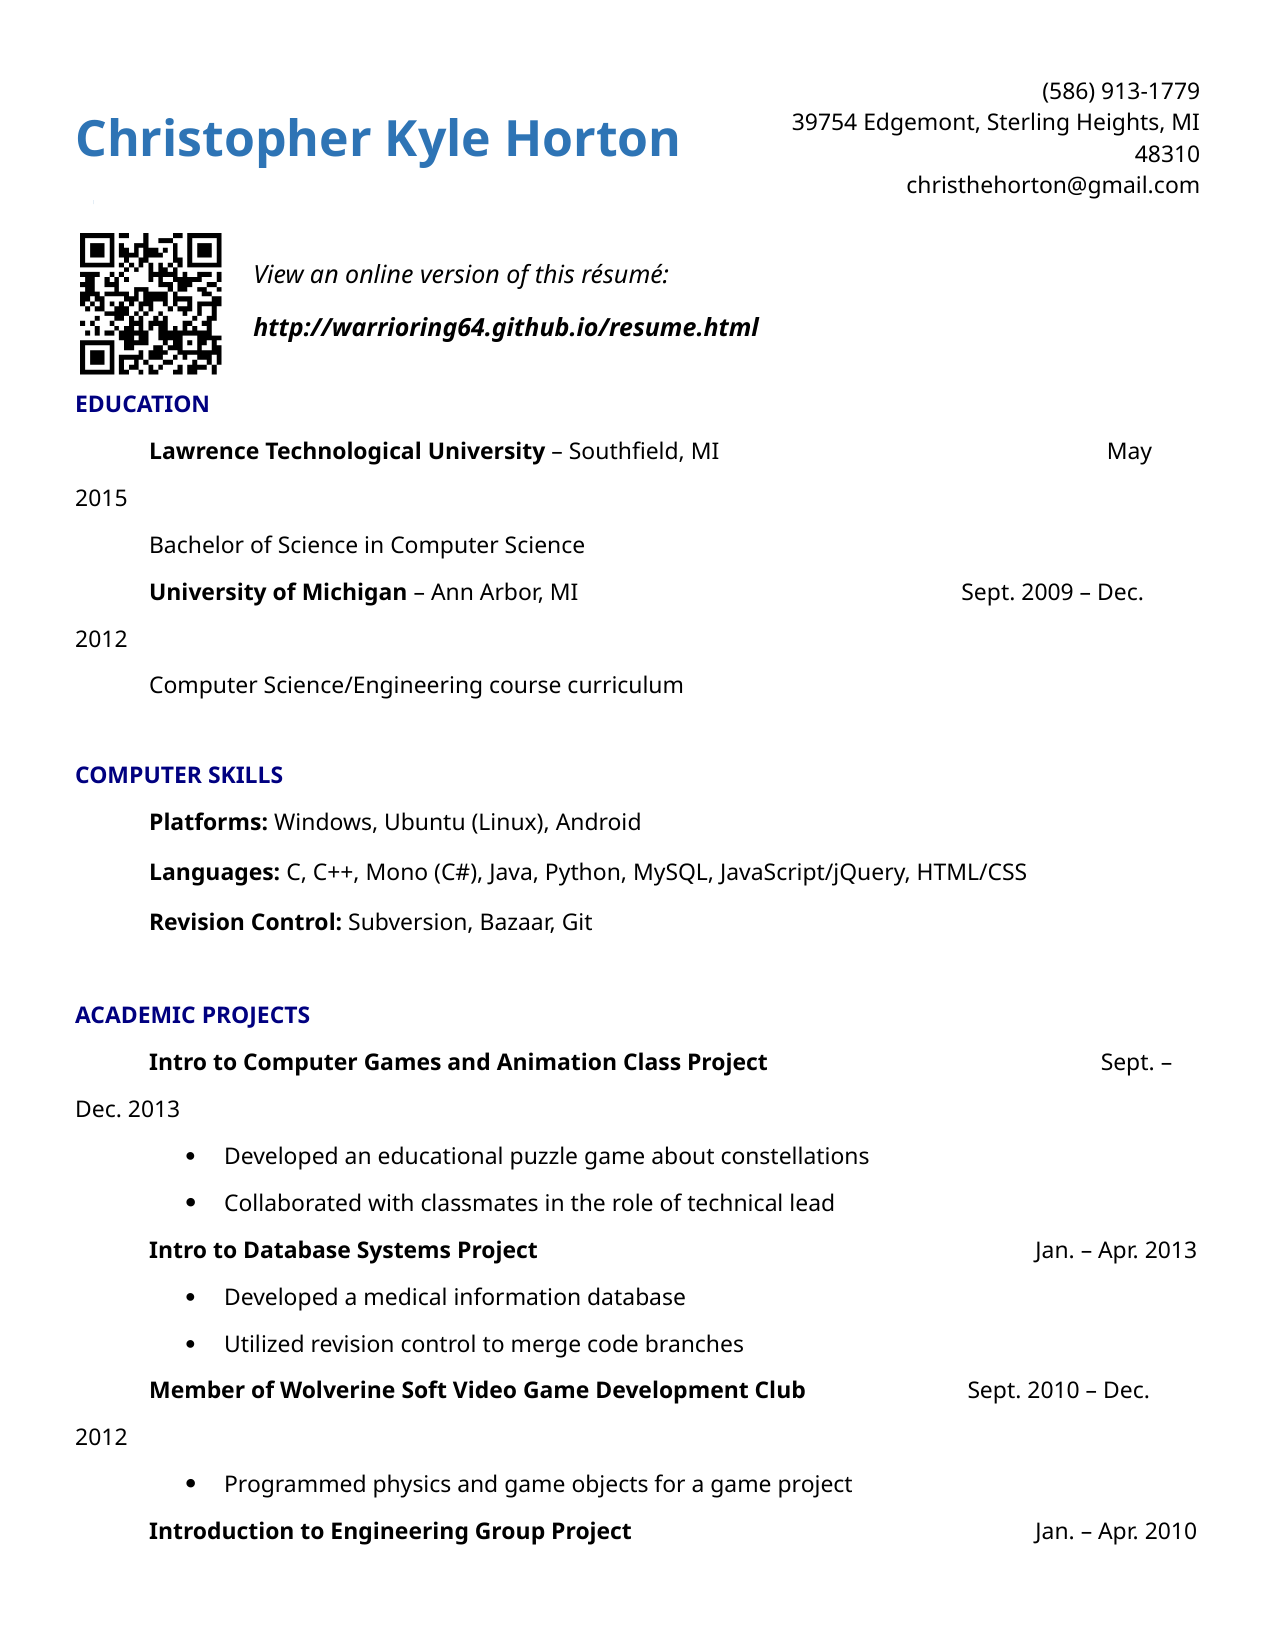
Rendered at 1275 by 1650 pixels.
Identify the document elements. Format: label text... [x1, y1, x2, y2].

text EDUCATION [75, 388, 1200, 419]
text Revision Control: Subversion, Bazaar, Git [75, 906, 1200, 937]
text Platforms: Windows, Ubuntu (Linux), Android [75, 806, 1200, 837]
text Member of Wolverine Soft Video Game Development Club Sept. 2010 – Dec. 2012 [75, 1374, 1200, 1452]
text COMPUTER SKILLS [75, 759, 1200, 791]
text Introduction to Engineering Group Project Jan. – Apr. 2010 [75, 1515, 1200, 1546]
text Languages: C, C++, Mono (C#), Java, Python, MySQL, JavaScript/jQuery, HTML/CSS [75, 856, 1200, 887]
table_header [75, 229, 253, 388]
text ACADEMIC PROJECTS [75, 999, 1200, 1031]
list Utilized revision control to merge code branches [186, 1327, 1200, 1359]
list Programmed physics and game objects for a game project [186, 1468, 975, 1499]
table_header View an online version of this résumé: http://warrioring64.github.io/resume.html [253, 229, 1200, 388]
text Intro to Database Systems Project Jan. – Apr. 2013 [75, 1234, 1200, 1265]
text Bachelor of Science in Computer Science [75, 529, 1200, 560]
list Developed a medical information database [186, 1281, 1200, 1312]
picture [75, 228, 226, 379]
text University of Michigan – Ann Arbor, MI Sept. 2009 – Dec. 2012 [75, 576, 1200, 654]
text Computer Science/Engineering course curriculum [75, 669, 1200, 701]
list Developed an educational puzzle game about constellations [186, 1140, 1200, 1171]
text Intro to Computer Games and Animation Class Project Sept. – Dec. 2013 [75, 1046, 1200, 1124]
list Collaborated with classmates in the role of technical lead [186, 1187, 1200, 1218]
text Lawrence Technological University – Southfield, MI May 2015 [75, 435, 1200, 513]
